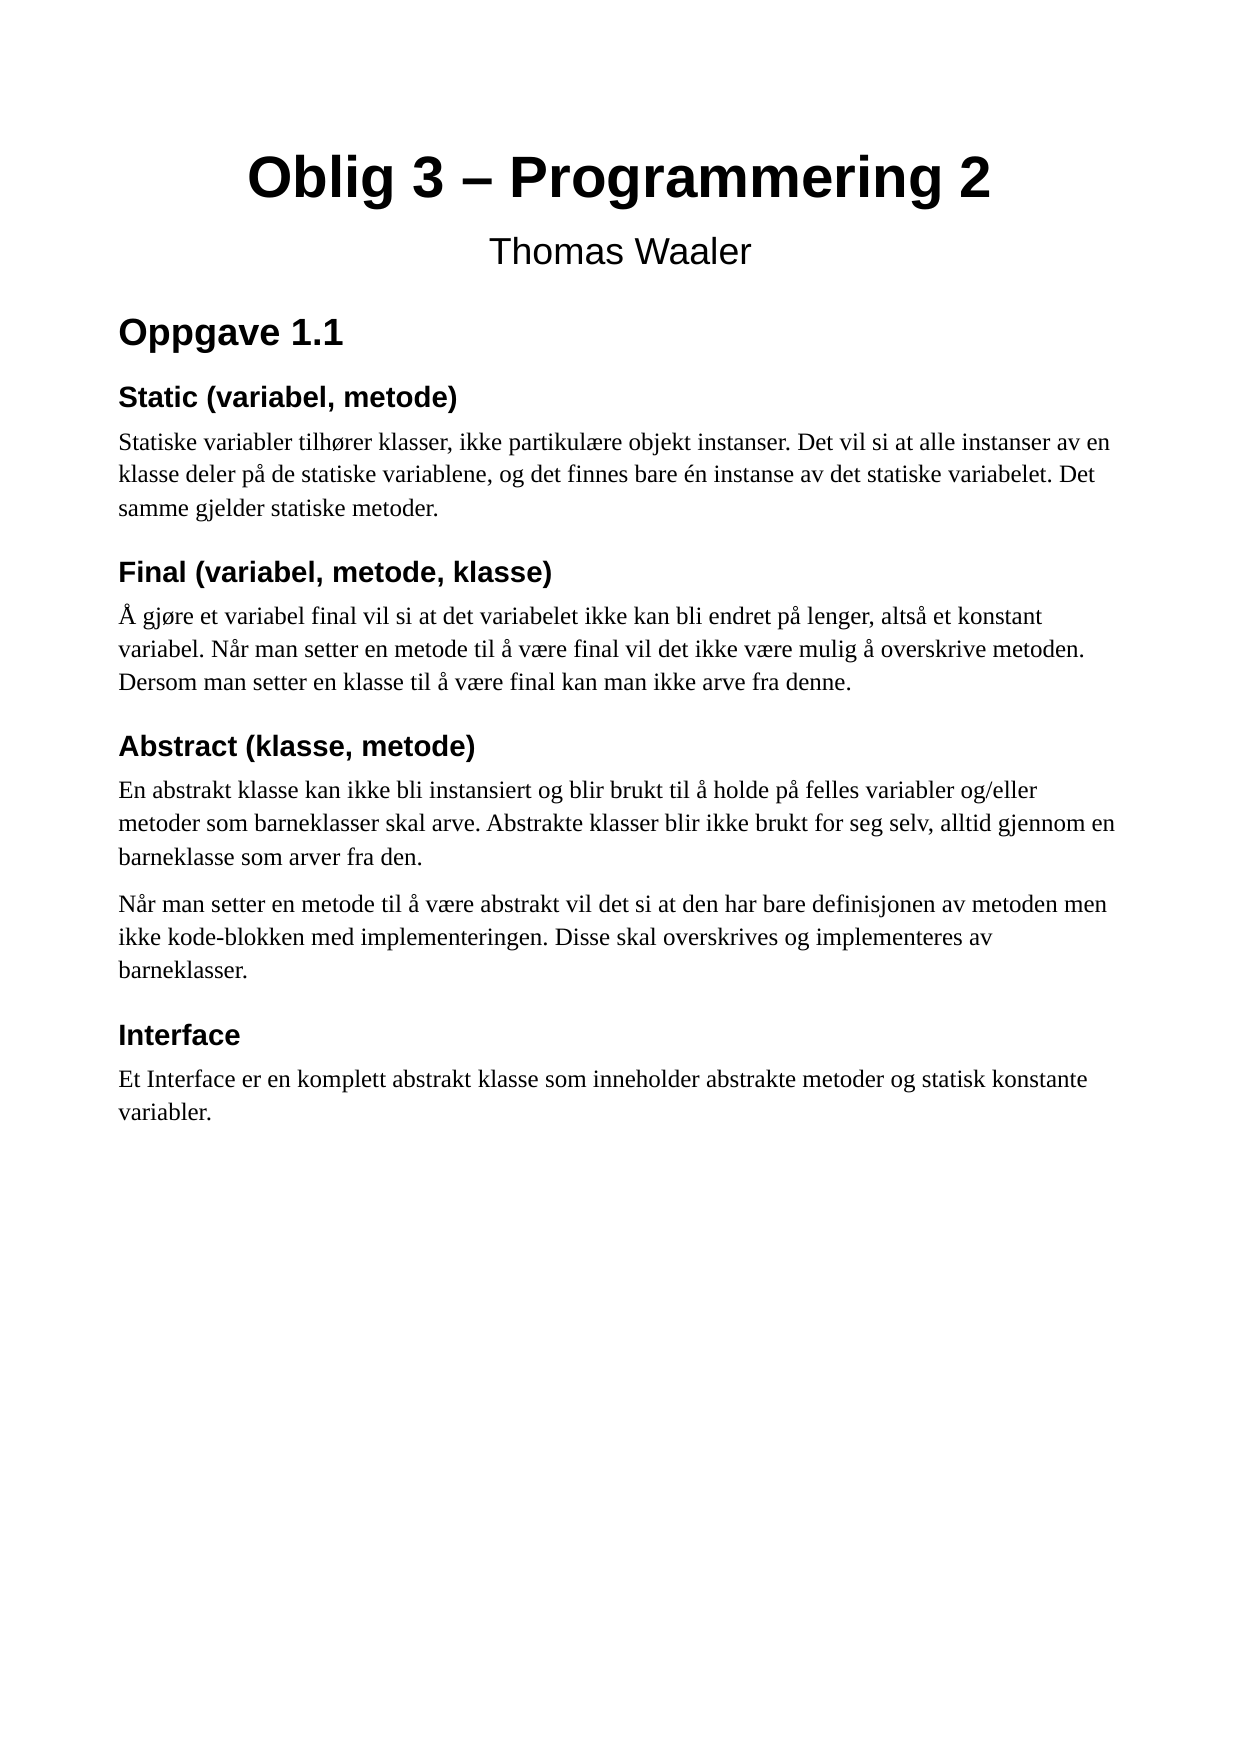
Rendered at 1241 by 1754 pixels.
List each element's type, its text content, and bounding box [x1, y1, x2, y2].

title Oblig 3 – Programmering 2 [118, 143, 1122, 210]
text Å gjøre et variabel final vil si at det variabelet ikke kan bli endret på lenger, altså et konstant variabel. Når man setter en metode til å være final vil det ikke være mulig å overskrive metoden. Dersom man setter en klasse til å være final kan man ikke arve fra denne. [118, 601, 1122, 696]
subtitle Abstract (klasse, metode) [118, 729, 1122, 763]
text En abstrakt klasse kan ikke bli instansiert og blir brukt til å holde på felles variabler og/eller metoder som barneklasser skal arve. Abstrakte klasser blir ikke brukt for seg selv, alltid gjennom en barneklasse som arver fra den. [118, 776, 1122, 870]
subtitle Static (variabel, metode) [118, 380, 1122, 414]
text Statiske variabler tilhører klasser, ikke partikulære objekt instanser. Det vil si at alle instanser av en klasse deler på de statiske variablene, og det finnes bare én instanse av det statiske variabelet. Det samme gjelder statiske metoder. [118, 427, 1122, 521]
subtitle Final (variabel, metode, klasse) [118, 555, 1122, 588]
subtitle Interface [118, 1017, 1122, 1051]
text Et Interface er en komplett abstrakt klasse som inneholder abstrakte metoder og statisk konstante variabler. [118, 1064, 1122, 1125]
subtitle Thomas Waaler [118, 229, 1122, 272]
text Når man setter en metode til å være abstrakt vil det si at den har bare definisjonen av metoden men ikke kode-blokken med implementeringen. Disse skal overskrives og implementeres av barneklasser. [118, 889, 1122, 984]
subtitle Oppgave 1.1 [118, 309, 1122, 353]
